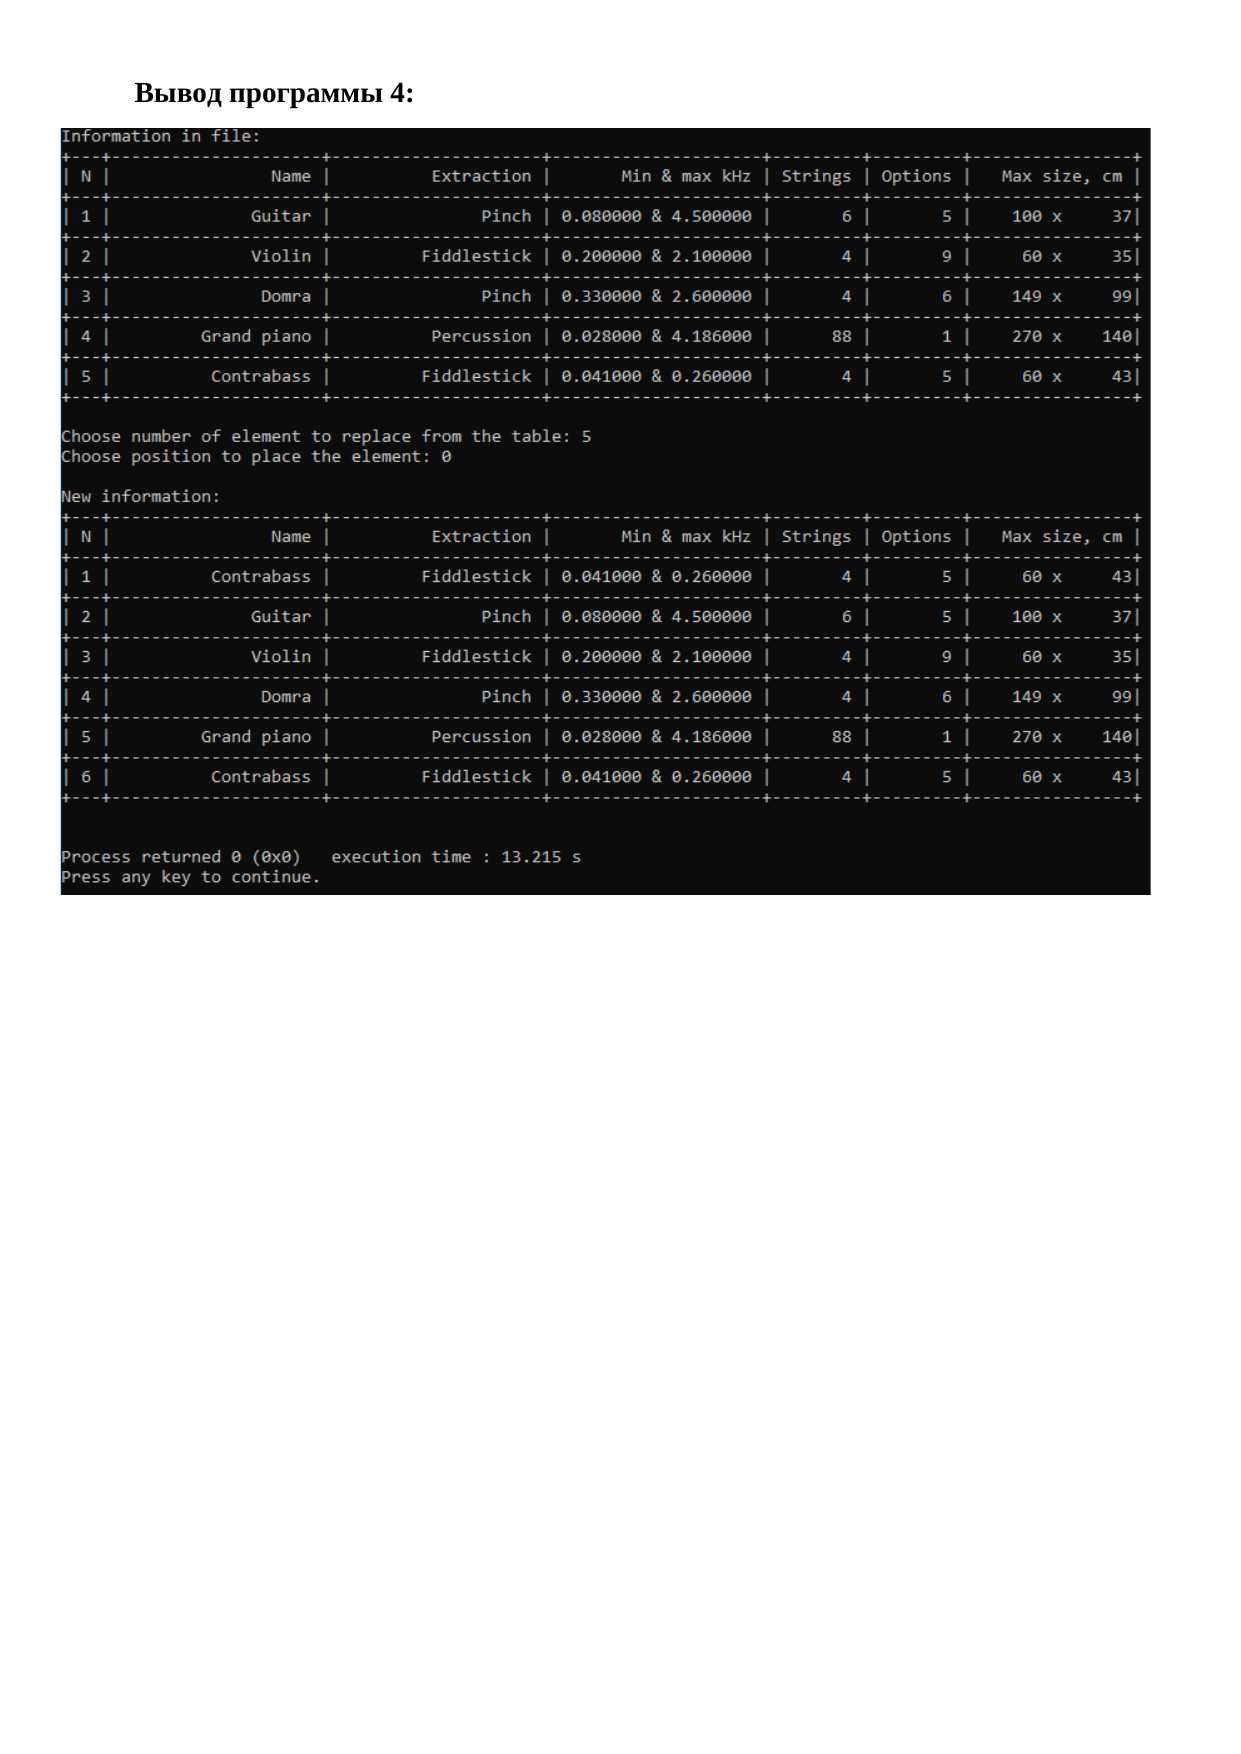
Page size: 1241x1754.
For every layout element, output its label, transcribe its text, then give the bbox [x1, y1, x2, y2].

text Вывод программы 4: [61, 75, 1151, 108]
